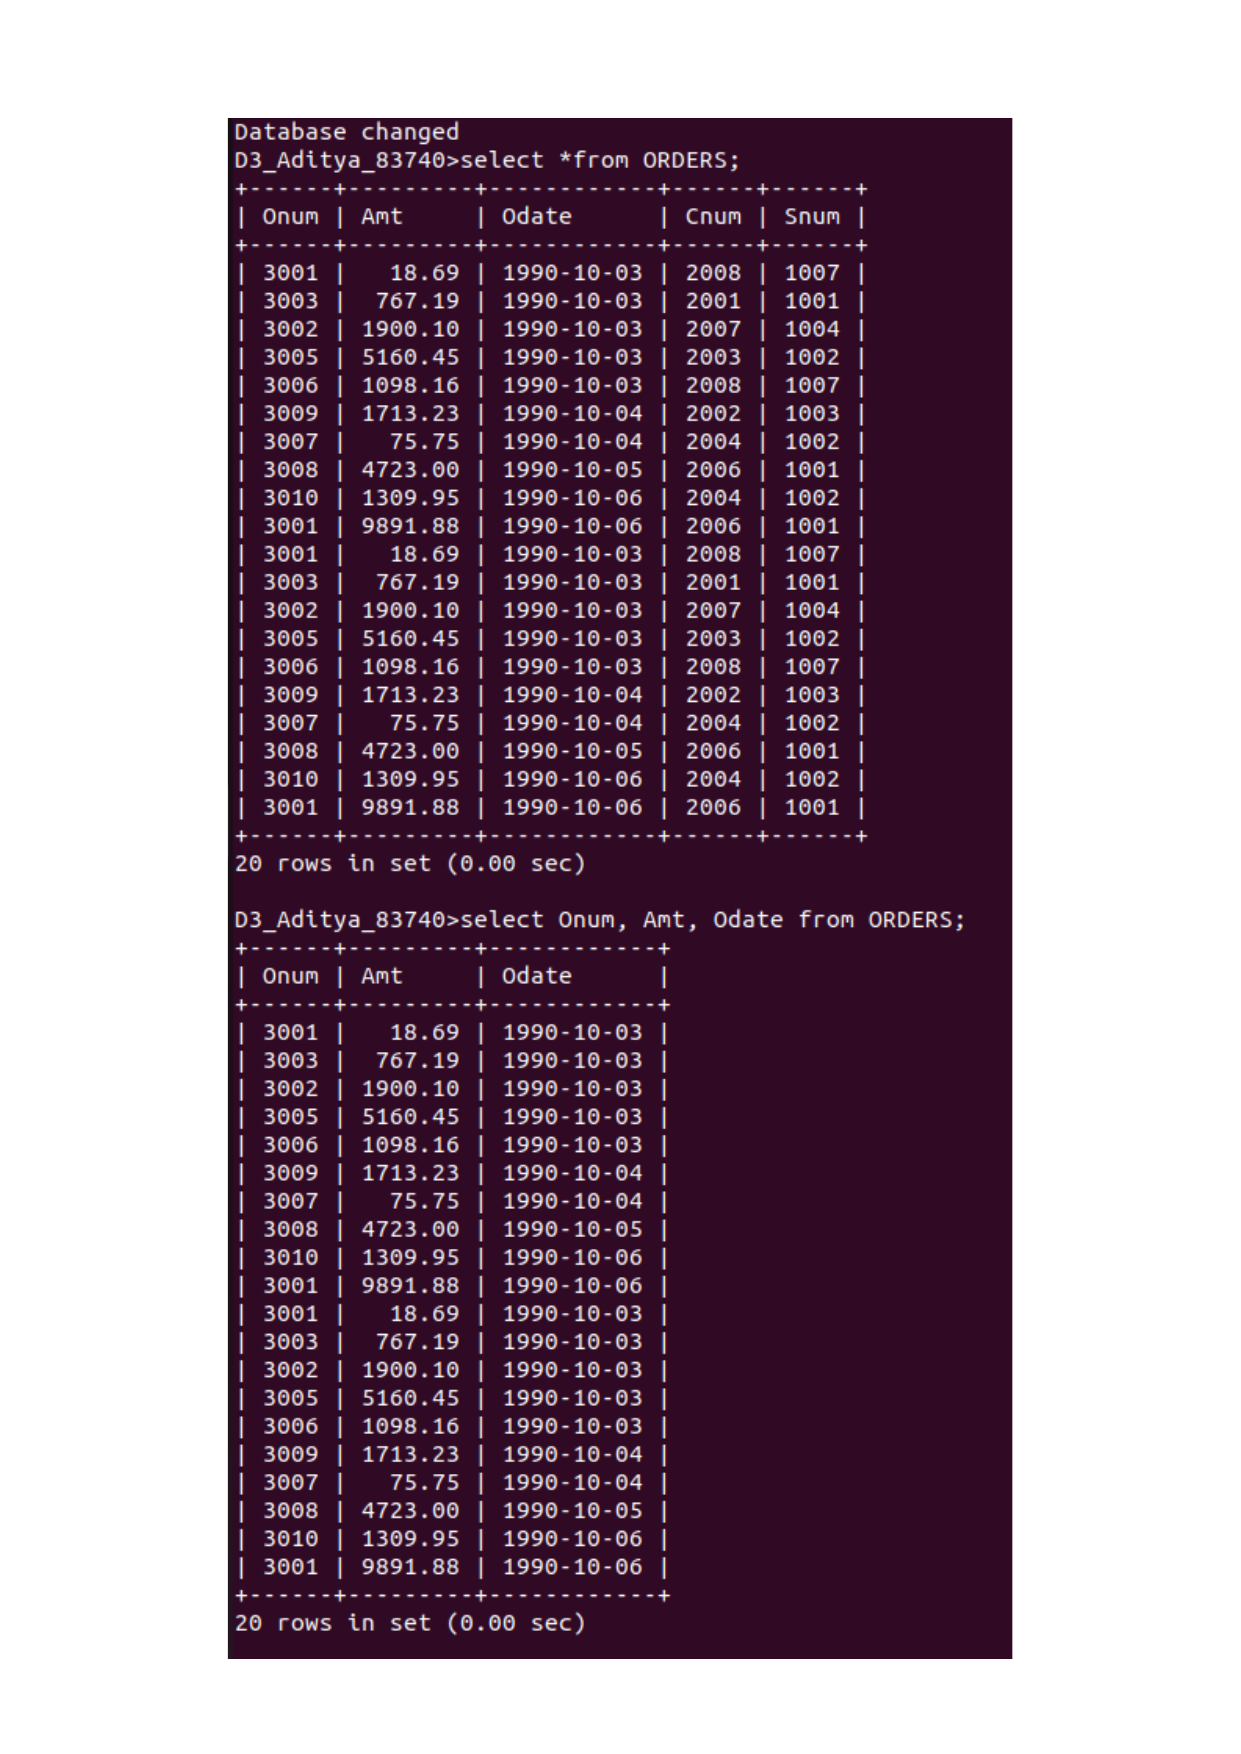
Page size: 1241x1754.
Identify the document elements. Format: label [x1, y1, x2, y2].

picture [227, 118, 1013, 1659]
